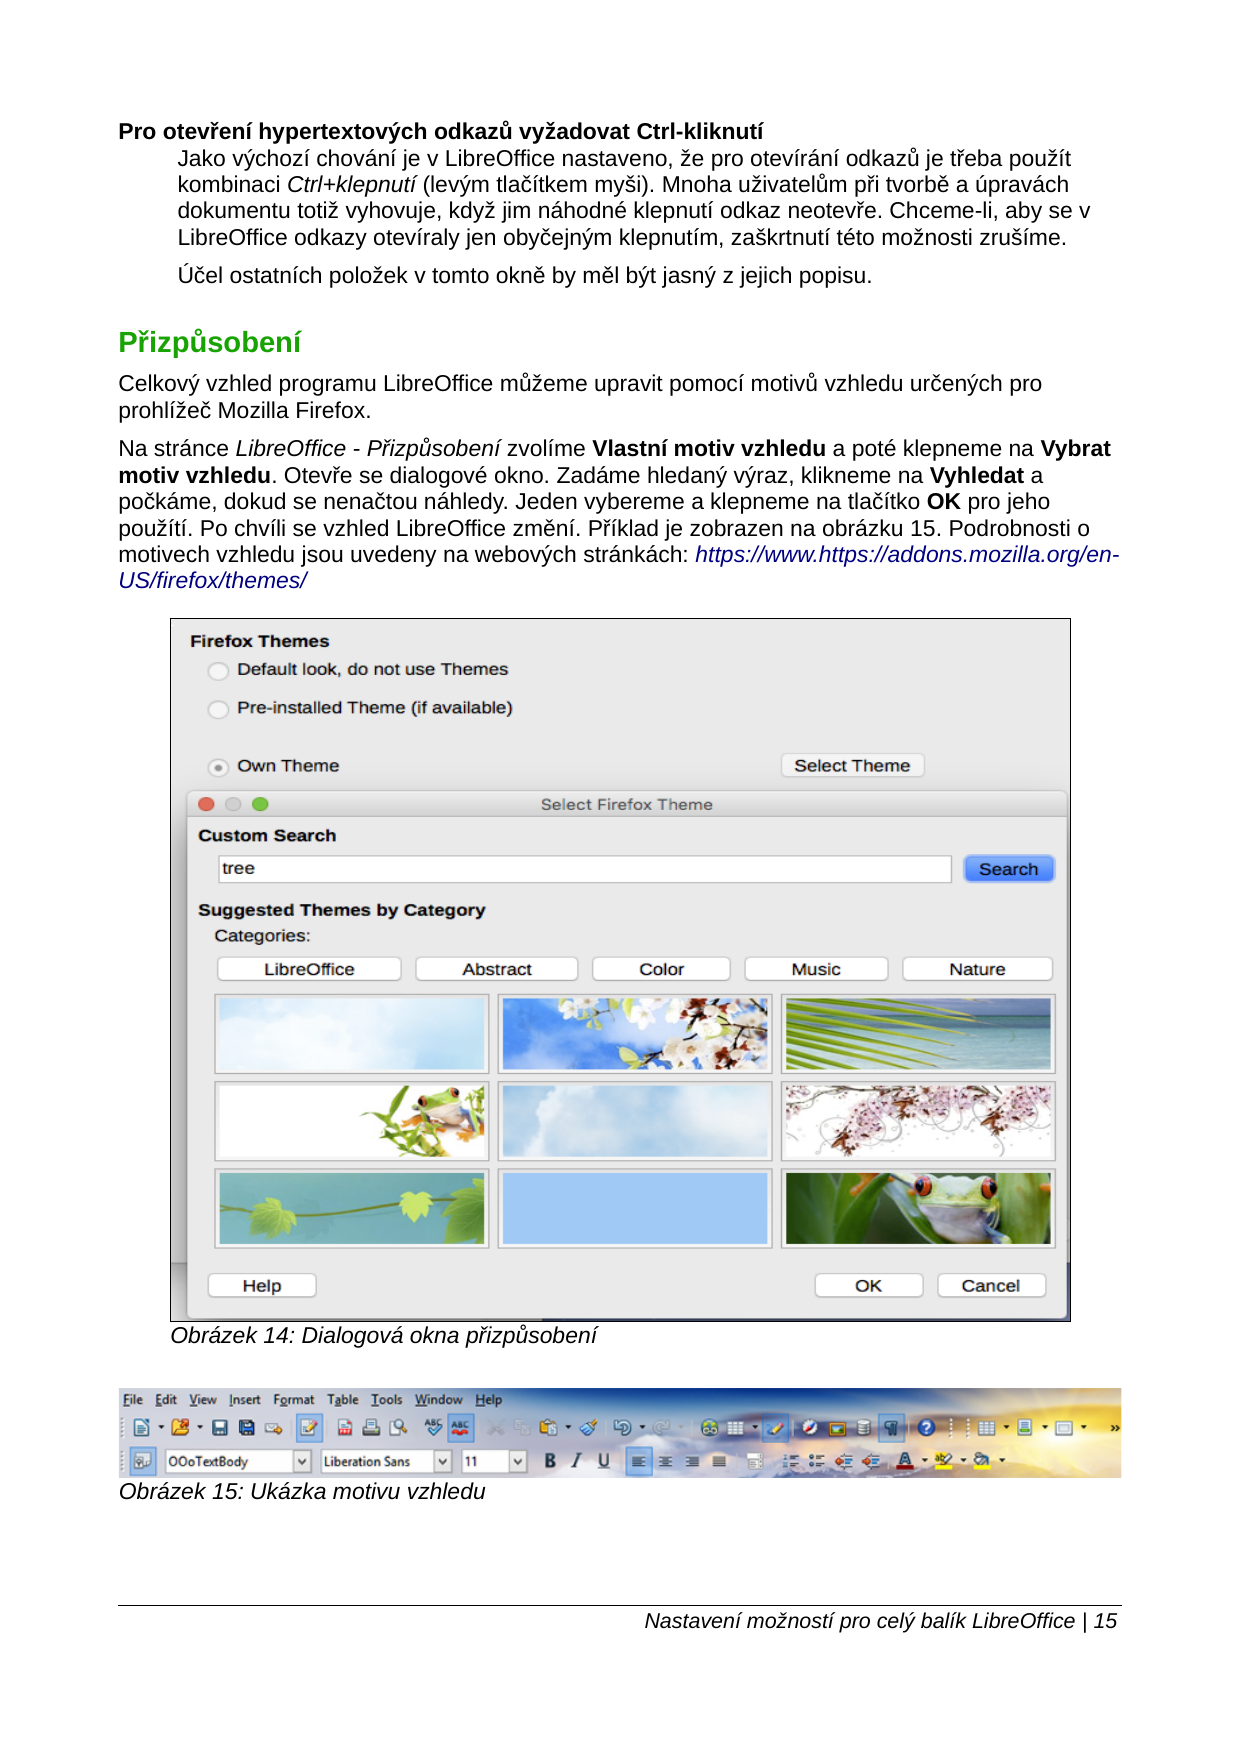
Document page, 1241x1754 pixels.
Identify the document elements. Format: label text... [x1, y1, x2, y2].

text Pro otevření hypertextových odkazů vyžadovat Ctrl-kliknutí [118, 118, 1122, 144]
text Celkový vzhled programu LibreOffice můžeme upravit pomocí motivů vzhledu určených pro prohlížeč Mozilla Firefox. [118, 370, 1122, 423]
text Na stránce LibreOffice - Přizpůsobení zvolíme Vlastní motiv vzhledu a poté klepneme na Vybrat motiv vzhledu. Otevře se dialogové okno. Zadáme hledaný výraz, klikneme na Vyhledat a počkáme, dokud se nenačtou náhledy. Jeden vybereme a klepneme na tlačítko OK pro jeho použítí. Po chvíli se vzhled LibreOffice změní. Příklad je zobrazen na obrázku 15. Podrobnosti o motivech vzhledu jsou uvedeny na webových stránkách: https://www.https://addons.mozilla.org/en-US/firefox/themes/ [118, 435, 1122, 593]
text Obrázek 15: Ukázka motivu vzhledu [119, 1478, 1121, 1504]
text Obrázek 14: Dialogová okna přizpůsobení [170, 1322, 1070, 1348]
text Jako výchozí chování je v LibreOffice nastaveno, že pro otevírání odkazů je třeba použít kombinaci Ctrl+klepnutí (levým tlačítkem myši). Mnoha uživatelům při tvorbě a úpravách dokumentu totiž vyhovuje, když jim náhodné klepnutí odkaz neotevře. Chceme-li, aby se v LibreOffice odkazy otevíraly jen obyčejným klepnutím, zaškrtnutí této možnosti zrušíme. [177, 144, 1122, 250]
subtitle Přizpůsobení [118, 325, 1122, 358]
picture [118, 1388, 1122, 1478]
picture [171, 619, 1070, 1321]
text Účel ostatních položek v tomto okně by měl být jasný z jejich popisu. [177, 262, 1122, 289]
